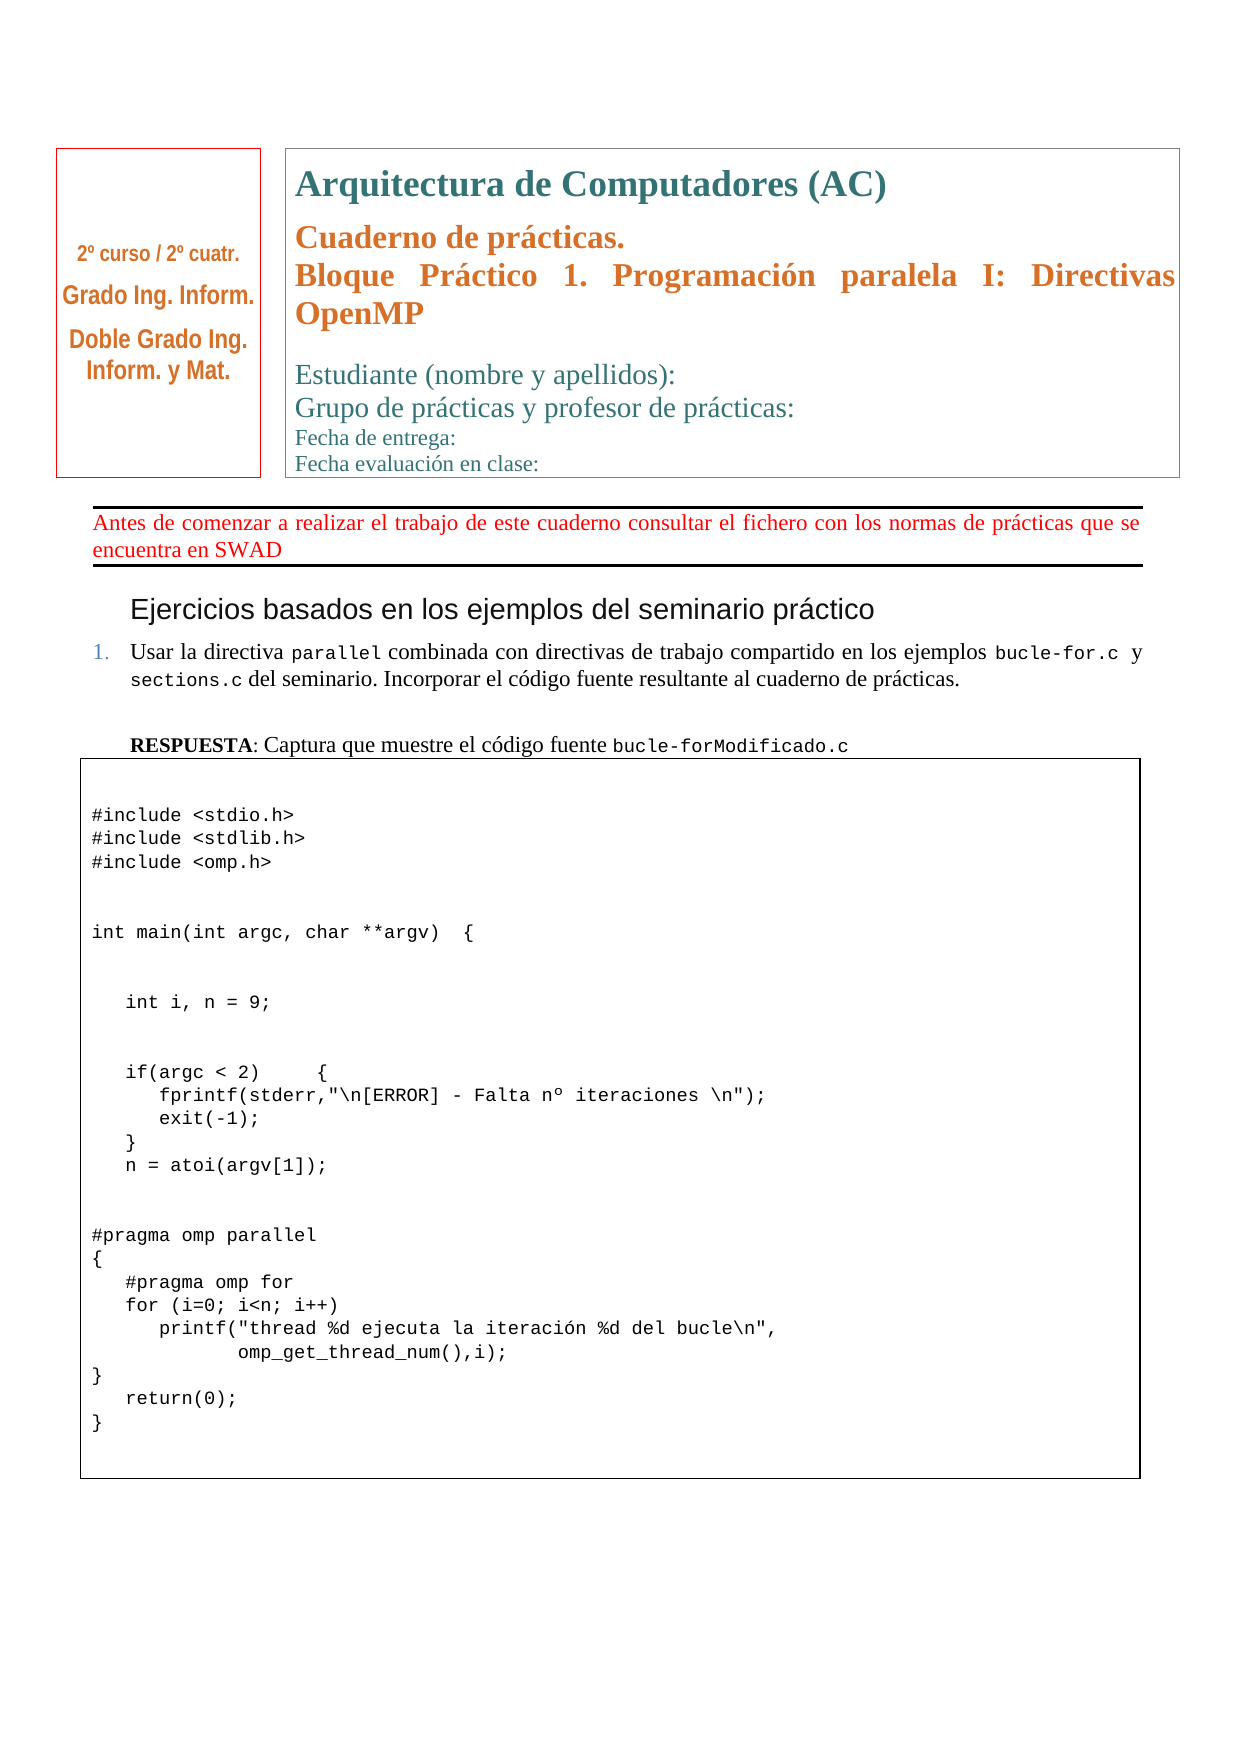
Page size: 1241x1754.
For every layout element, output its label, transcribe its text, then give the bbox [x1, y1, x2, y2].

text RESPUESTA: Captura que muestre el código fuente bucle-forModificado.c [130, 731, 1143, 758]
table_header [261, 148, 285, 477]
list Usar la directiva parallel combinada con directivas de trabajo compartido en los ejemplos bucle-for.c y sections.c del seminario. Incorporar el código fuente resultante al cuaderno de prácticas. [92, 638, 1143, 692]
table_header #include <stdio.h> #include <stdlib.h> #include <omp.h> int main(int argc, char **argv) { int i, n = 9; if(argc < 2) { fprintf(stderr,"\n[ERROR] - Falta nº iteraciones \n"); exit(-1); } n = atoi(argv[1]); #pragma omp parallel { #pragma omp for for (i=0; i<n; i++) printf("thread %d ejecuta la iteración %d del bucle\n", omp_get_thread_num(),i); } return(0); } [81, 759, 1139, 1478]
table_header 2º curso / 2º cuatr. Grado Ing. Inform. Doble Grado Ing. Inform. y Mat. [57, 149, 260, 477]
text Antes de comenzar a realizar el trabajo de este cuaderno consultar el fichero con los normas de prácticas que se encuentra en SWAD [92, 509, 1143, 567]
subtitle Ejercicios basados en los ejemplos del seminario práctico [92, 592, 1143, 626]
table_header Arquitectura de Computadores (AC) Cuaderno de prácticas. Bloque Práctico 1. Programación paralela I: Directivas OpenMP Estudiante (nombre y apellidos): Grupo de prácticas y profesor de prácticas: Fecha de entrega: Fecha evaluación en clase: [286, 149, 1179, 477]
